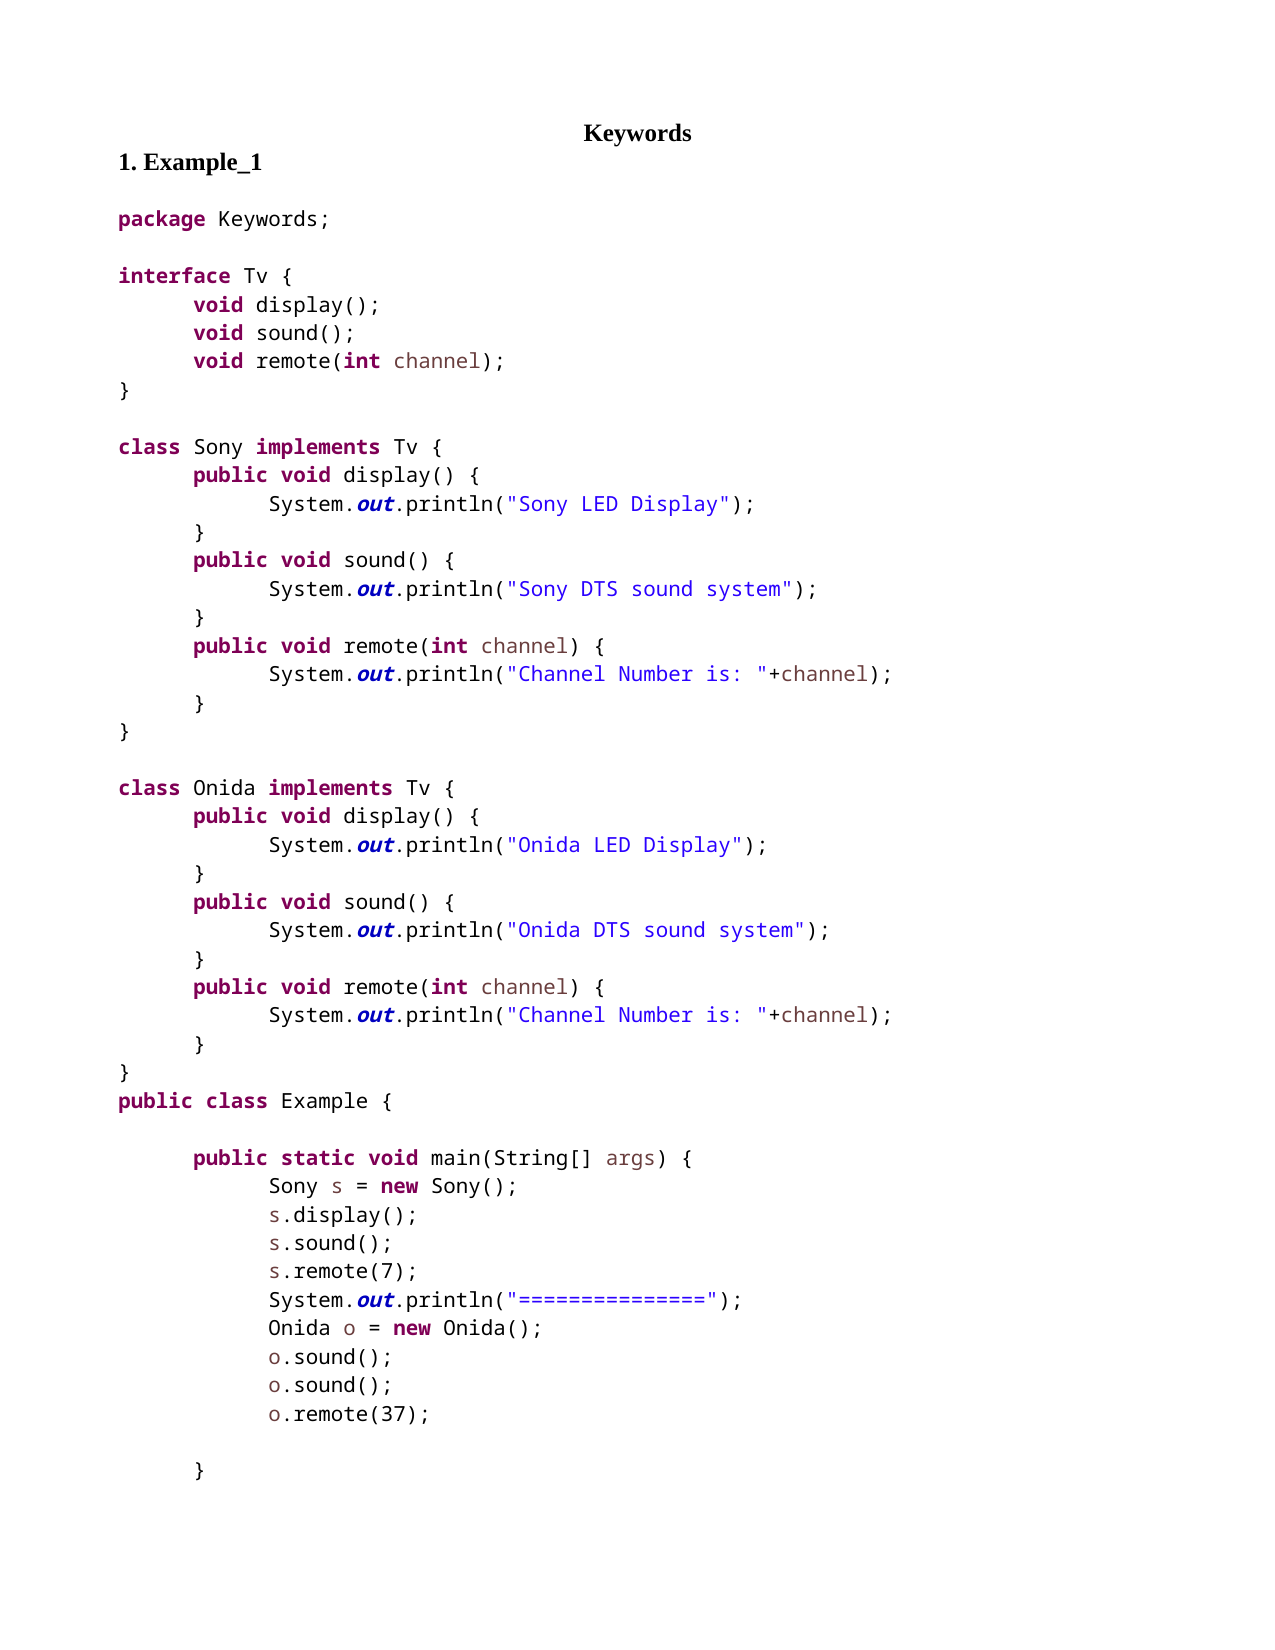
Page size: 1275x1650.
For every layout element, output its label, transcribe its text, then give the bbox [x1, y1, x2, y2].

text System.out.println("Onida LED Display"); [118, 830, 1157, 858]
text Sony s = new Sony(); [118, 1171, 1157, 1200]
text } [118, 375, 1157, 403]
text public void sound() { [118, 887, 1157, 915]
text s.remote(7); [118, 1257, 1157, 1285]
text s.sound(); [118, 1228, 1157, 1257]
text System.out.println("Onida DTS sound system"); [118, 915, 1157, 944]
text public void remote(int channel) { [118, 972, 1157, 1001]
text 1. Example_1 [118, 147, 1157, 176]
text public class Example { [118, 1086, 1157, 1114]
text System.out.println("Channel Number is: "+channel); [118, 1001, 1157, 1029]
text } [118, 944, 1157, 972]
text } [118, 716, 1157, 745]
text } [118, 688, 1157, 716]
text System.out.println("Channel Number is: "+channel); [118, 659, 1157, 688]
text System.out.println("Sony DTS sound system"); [118, 574, 1157, 602]
text void sound(); [118, 318, 1157, 347]
text } [118, 1029, 1157, 1057]
text Keywords [118, 118, 1157, 147]
text System.out.println("Sony LED Display"); [118, 489, 1157, 517]
text public void display() { [118, 802, 1157, 830]
text } [118, 517, 1157, 546]
text o.remote(37); [118, 1399, 1157, 1427]
text s.display(); [118, 1200, 1157, 1228]
text class Onida implements Tv { [118, 773, 1157, 802]
text } [118, 1456, 1157, 1484]
text } [118, 602, 1157, 631]
text void display(); [118, 290, 1157, 318]
text class Sony implements Tv { [118, 432, 1157, 460]
text System.out.println("==============="); [118, 1285, 1157, 1313]
text o.sound(); [118, 1370, 1157, 1399]
text public void display() { [118, 460, 1157, 489]
text package Keywords; [118, 204, 1157, 233]
text } [118, 858, 1157, 887]
text public void remote(int channel) { [118, 631, 1157, 659]
text Onida o = new Onida(); [118, 1313, 1157, 1342]
text void remote(int channel); [118, 347, 1157, 375]
text public static void main(String[] args) { [118, 1143, 1157, 1171]
text interface Tv { [118, 261, 1157, 290]
text o.sound(); [118, 1342, 1157, 1370]
text public void sound() { [118, 546, 1157, 574]
text } [118, 1057, 1157, 1086]
